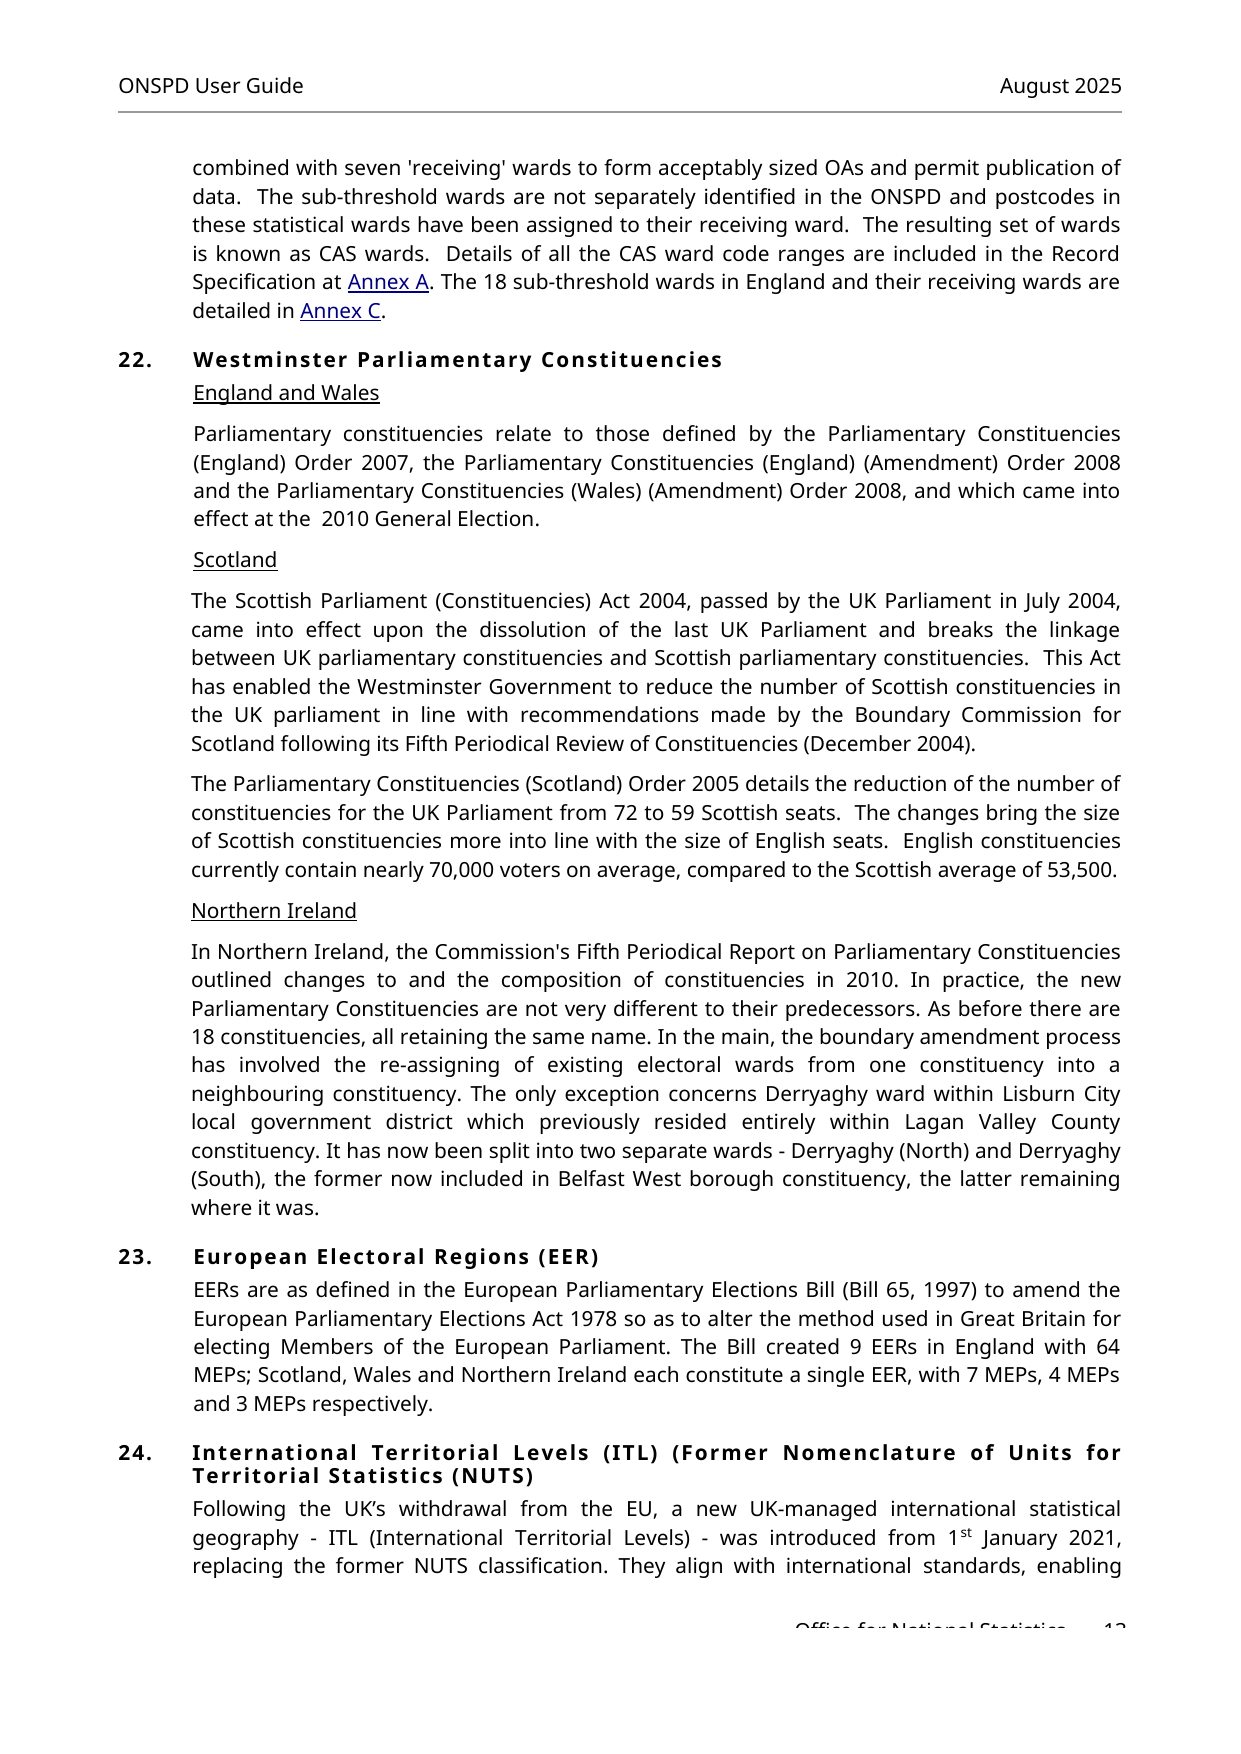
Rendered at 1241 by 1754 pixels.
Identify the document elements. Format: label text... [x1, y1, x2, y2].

subtitle 22. Westminster Parliamentary Constituencies [118, 349, 1122, 372]
subtitle 24. International Territorial Levels (ITL) (Former Nomenclature of Units for Territorial Statistics (NUTS) [118, 1442, 1122, 1488]
text Scotland [193, 546, 1122, 574]
text combined with seven 'receiving' wards to form acceptably sized OAs and permit publication of data. The sub-threshold wards are not separately identified in the ONSPD and postcodes in these statistical wards have been assigned to their receiving ward. The resulting set of wards is known as CAS wards. Details of all the CAS ward code ranges are included in the Record Specification at Annex A. The 18 sub-threshold wards in England and their receiving wards are detailed in Annex C. [192, 153, 1122, 324]
text EERs are as defined in the European Parliamentary Elections Bill (Bill 65, 1997) to amend the European Parliamentary Elections Act 1978 so as to alter the method used in Great Britain for electing Members of the European Parliament. The Bill created 9 EERs in England with 64 MEPs; Scotland, Wales and Northern Ireland each constitute a single EER, with 7 MEPs, 4 MEPs and 3 MEPs respectively. [193, 1275, 1122, 1417]
text The Parliamentary Constituencies (Scotland) Order 2005 details the reduction of the number of constituencies for the UK Parliament from 72 to 59 Scottish seats. The changes bring the size of Scottish constituencies more into line with the size of English seats. English constituencies currently contain nearly 70,000 voters on average, compared to the Scottish average of 53,500. [191, 769, 1122, 883]
text England and Wales [193, 378, 1122, 407]
text Parliamentary constituencies relate to those defined by the Parliamentary Constituencies (England) Order 2007, the Parliamentary Constituencies (England) (Amendment) Order 2008 and the Parliamentary Constituencies (Wales) (Amendment) Order 2008, and which came into effect at the 2010 General Election. [193, 419, 1122, 533]
text Northern Ireland [191, 896, 1122, 924]
subtitle 23. European Electoral Regions (EER) [118, 1246, 1122, 1269]
text The Scottish Parliament (Constituencies) Act 2004, passed by the UK Parliament in July 2004, came into effect upon the dissolution of the last UK Parliament and breaks the linkage between UK parliamentary constituencies and Scottish parliamentary constituencies. This Act has enabled the Westminster Government to reduce the number of Scottish constituencies in the UK parliament in line with recommendations made by the Boundary Commission for Scotland following its Fifth Periodical Review of Constituencies (December 2004). [191, 586, 1122, 757]
text Following the UK’s withdrawal from the EU, a new UK-managed international statistical geography - ITL (International Territorial Levels) - was introduced from 1st January 2021, replacing the former NUTS classification. They align with international standards, enabling [192, 1494, 1122, 1580]
text In Northern Ireland, the Commission's Fifth Periodical Report on Parliamentary Constituencies outlined changes to and the composition of constituencies in 2010. In practice, the new Parliamentary Constituencies are not very different to their predecessors. As before there are 18 constituencies, all retaining the same name. In the main, the boundary amendment process has involved the re-assigning of existing electoral wards from one constituency into a neighbouring constituency. The only exception concerns Derryaghy ward within Lisburn City local government district which previously resided entirely within Lagan Valley County constituency. It has now been split into two separate wards - Derryaghy (North) and Derryaghy (South), the former now included in Belfast West borough constituency, the latter remaining where it was. [191, 937, 1122, 1221]
